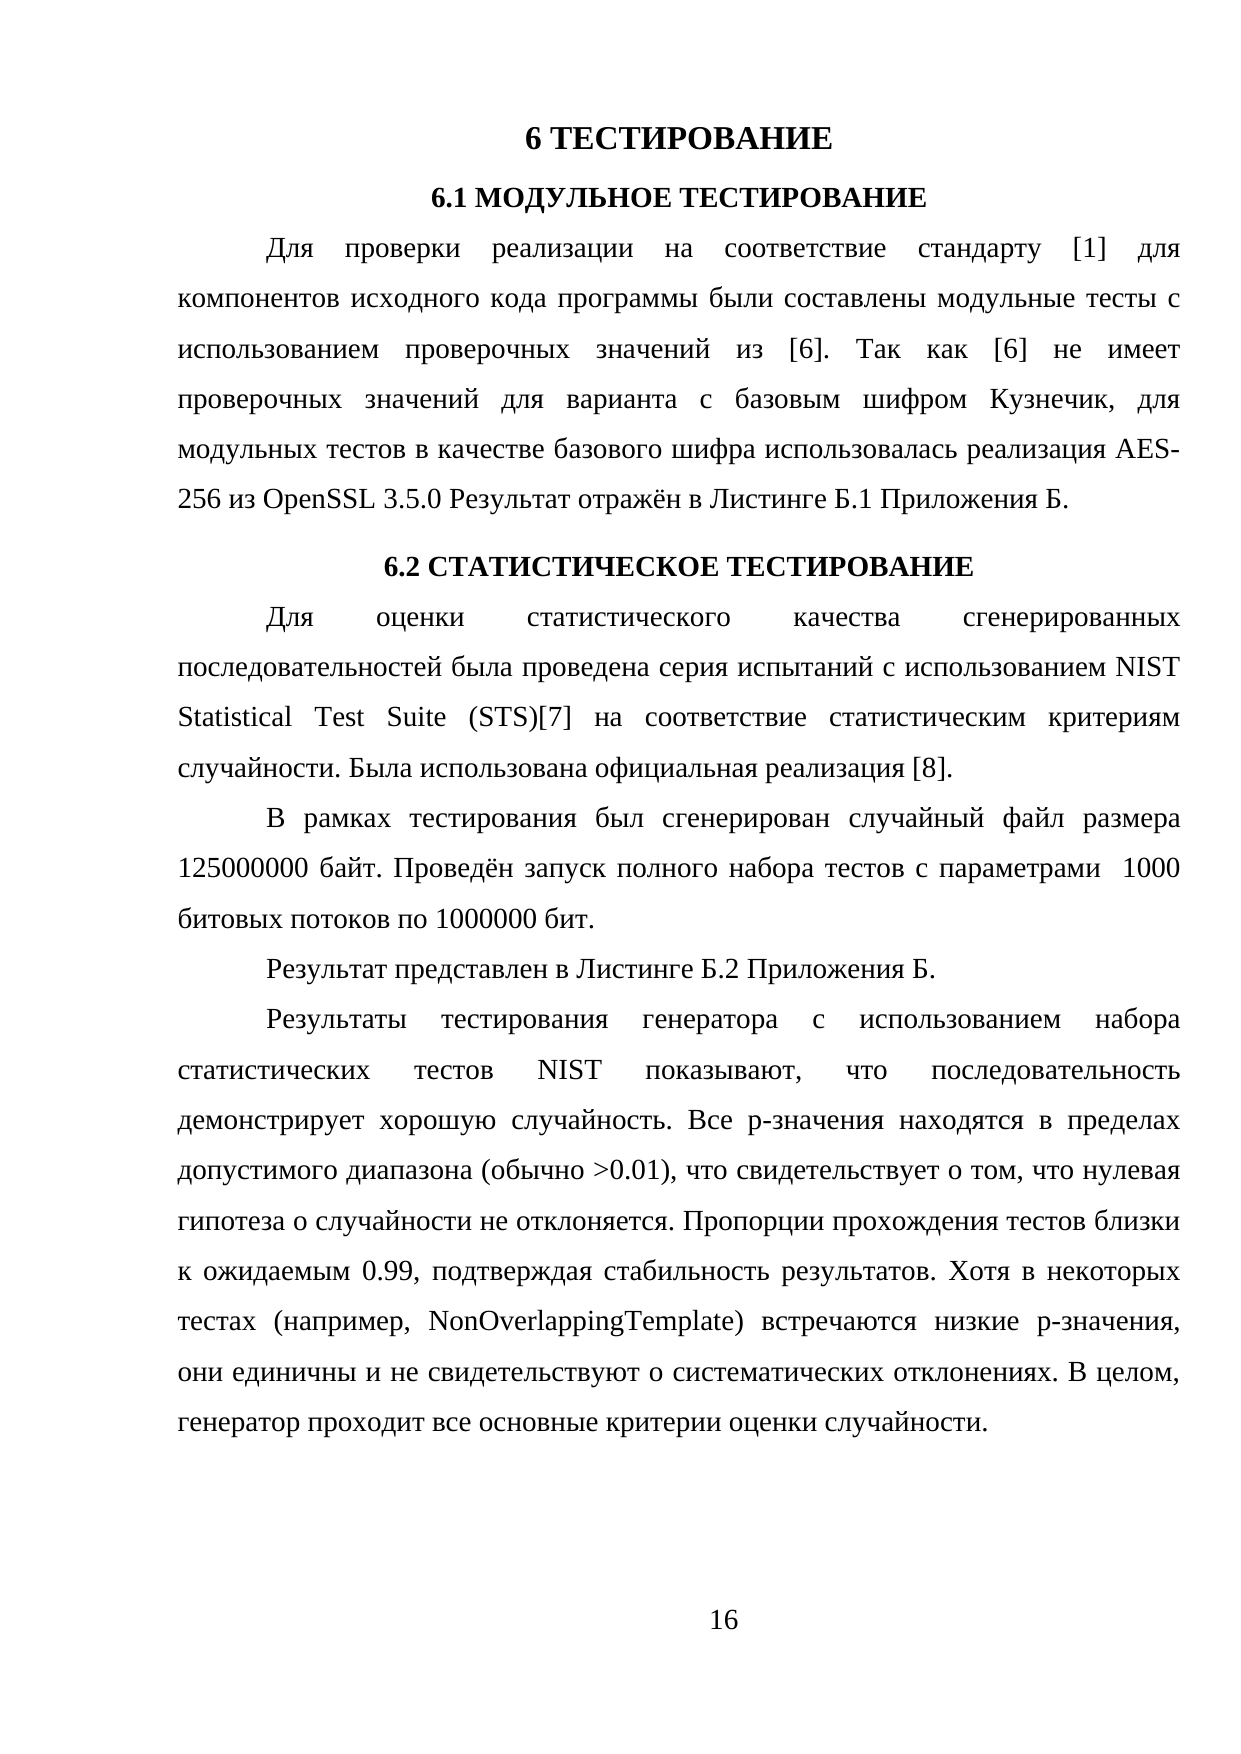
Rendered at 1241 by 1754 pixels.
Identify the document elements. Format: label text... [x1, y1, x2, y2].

text Результат представлен в Листинге Б.2 Приложения Б. [177, 951, 1181, 985]
subtitle 6.1 МОДУЛЬНОЕ ТЕСТИРОВАНИЕ [177, 180, 1181, 213]
subtitle 6 ТЕСТИРОВАНИЕ [177, 118, 1181, 156]
text Результаты тестирования генератора с использованием набора статистических тестов NIST показывают, что последовательность демонстрирует хорошую случайность. Все p-значения находятся в пределах допустимого диапазона (обычно >0.01), что свидетельствует о том, что нулевая гипотеза о случайности не отклоняется. Пропорции прохождения тестов близки к ожидаемым 0.99, подтверждая стабильность результатов. Хотя в некоторых тестах (например, NonOverlappingTemplate) встречаются низкие p-значения, они единичны и не свидетельствуют о систематических отклонениях. В целом, генератор проходит все основные критерии оценки случайности. [177, 1001, 1181, 1437]
text В рамках тестирования был сгенерирован случайный файл размера 125000000 байт. Проведён запуск полного набора тестов с параметрами 1000 битовых потоков по 1000000 бит. [177, 800, 1181, 934]
text Для проверки реализации на соответствие стандарту [1] для компонентов исходного кода программы были составлены модульные тесты с использованием проверочных значений из [6]. Так как [6] не имеет проверочных значений для варианта с базовым шифром Кузнечик, для модульных тестов в качестве базового шифра использовалась реализация AES-256 из OpenSSL 3.5.0 Результат отражён в Листинге Б.1 Приложения Б. [177, 230, 1181, 515]
subtitle 6.2 СТАТИСТИЧЕСКОЕ ТЕСТИРОВАНИЕ [177, 549, 1181, 582]
text Для оценки статистического качества сгенерированных последовательностей была проведена серия испытаний с использованием NIST Statistical Test Suite (STS)[7] на соответствие статистическим критериям случайности. Была использована официальная реализация [8]. [177, 599, 1181, 783]
